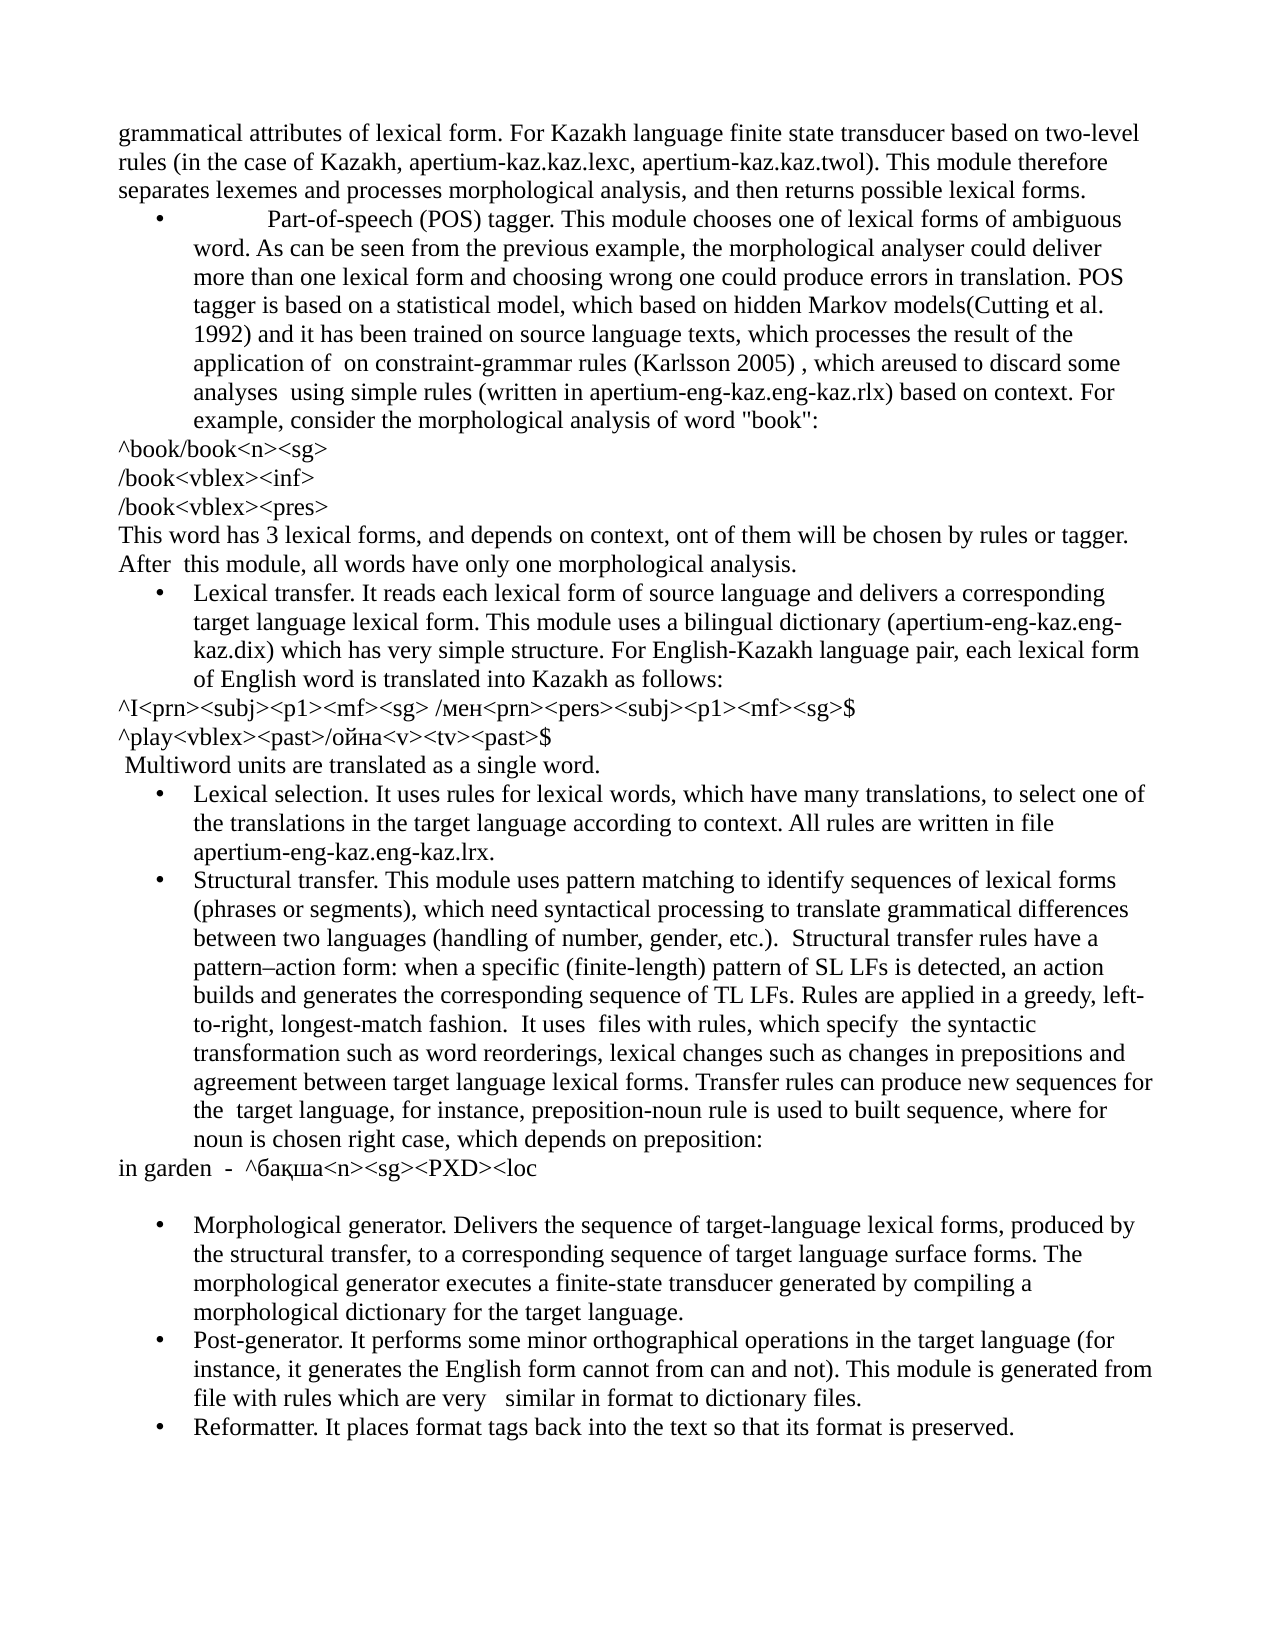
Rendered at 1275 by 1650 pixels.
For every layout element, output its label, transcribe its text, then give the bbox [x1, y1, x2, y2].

list Lexical selection. It uses rules for lexical words, which have many translations, to select one of the translations in the target language according to context. All rules are written in file apertium-eng-kaz.eng-kaz.lrx. [156, 779, 1157, 866]
list Structural transfer. This module uses pattern matching to identify sequences of lexical forms (phrases or segments), which need syntactical processing to translate grammatical differences between two languages (handling of number, gender, etc.). Structural transfer rules have a pattern–action form: when a specific (finite-length) pattern of SL LFs is detected, an action builds and generates the corresponding sequence of TL LFs. Rules are applied in a greedy, left-to-right, longest-match fashion. It uses files with rules, which specify the syntactic transformation such as word reorderings, lexical changes such as changes in prepositions and agreement between target language lexical forms. Transfer rules can produce new sequences for the target language, for instance, preposition-noun rule is used to built sequence, where for noun is chosen right case, which depends on preposition: [156, 866, 1157, 1153]
text ^I<prn><subj><p1><mf><sg> /мен<prn><pers><subj><p1><mf><sg>$ [118, 693, 1157, 722]
text grammatical attributes of lexical form. For Kazakh language finite state transducer based on two-level rules (in the case of Kazakh, apertium-kaz.kaz.lexc, apertium-kaz.kaz.twol). This module therefore separates lexemes and processes morphological analysis, and then returns possible lexical forms. [118, 118, 1157, 204]
list Morphological generator. Delivers the sequence of target-language lexical forms, produced by the structural transfer, to a corresponding sequence of target language surface forms. The morphological generator executes a finite-state transducer generated by compiling a morphological dictionary for the target language. [156, 1211, 1157, 1326]
text in garden - ^бақша<n><sg><PXD><loc [118, 1153, 1157, 1182]
text /book<vblex><pres> [118, 492, 1157, 521]
text ^play<vblex><past>/ойна<v><tv><past>$ [118, 722, 1157, 751]
list Post-generator. It performs some minor orthographical operations in the target language (for instance, it generates the English form cannot from can and not). This module is generated from file with rules which are very similar in format to dictionary files. [156, 1326, 1157, 1412]
list Lexical transfer. It reads each lexical form of source language and delivers a corresponding target language lexical form. This module uses a bilingual dictionary (apertium-eng-kaz.eng-kaz.dix) which has very simple structure. For English-Kazakh language pair, each lexical form of English word is translated into Kazakh as follows: [156, 578, 1157, 693]
text ^book/book<n><sg> [118, 434, 1157, 463]
text Multiword units are translated as a single word. [118, 751, 1157, 779]
list Reformatter. It places format tags back into the text so that its format is preserved. [156, 1412, 1157, 1441]
text /book<vblex><inf> [118, 463, 1157, 492]
list Part-of-speech (POS) tagger. This module chooses one of lexical forms of ambiguous word. As can be seen from the previous example, the morphological analyser could deliver more than one lexical form and choosing wrong one could produce errors in translation. POS tagger is based on a statistical model, which based on hidden Markov models(Cutting et al. 1992) and it has been trained on source language texts, which processes the result of the application of on constraint-grammar rules (Karlsson 2005) , which areused to discard some analyses using simple rules (written in apertium-eng-kaz.eng-kaz.rlx) based on context. For example, consider the morphological analysis of word "book": [156, 204, 1157, 434]
text This word has 3 lexical forms, and depends on context, ont of them will be chosen by rules or tagger. After this module, all words have only one morphological analysis. [118, 521, 1157, 578]
